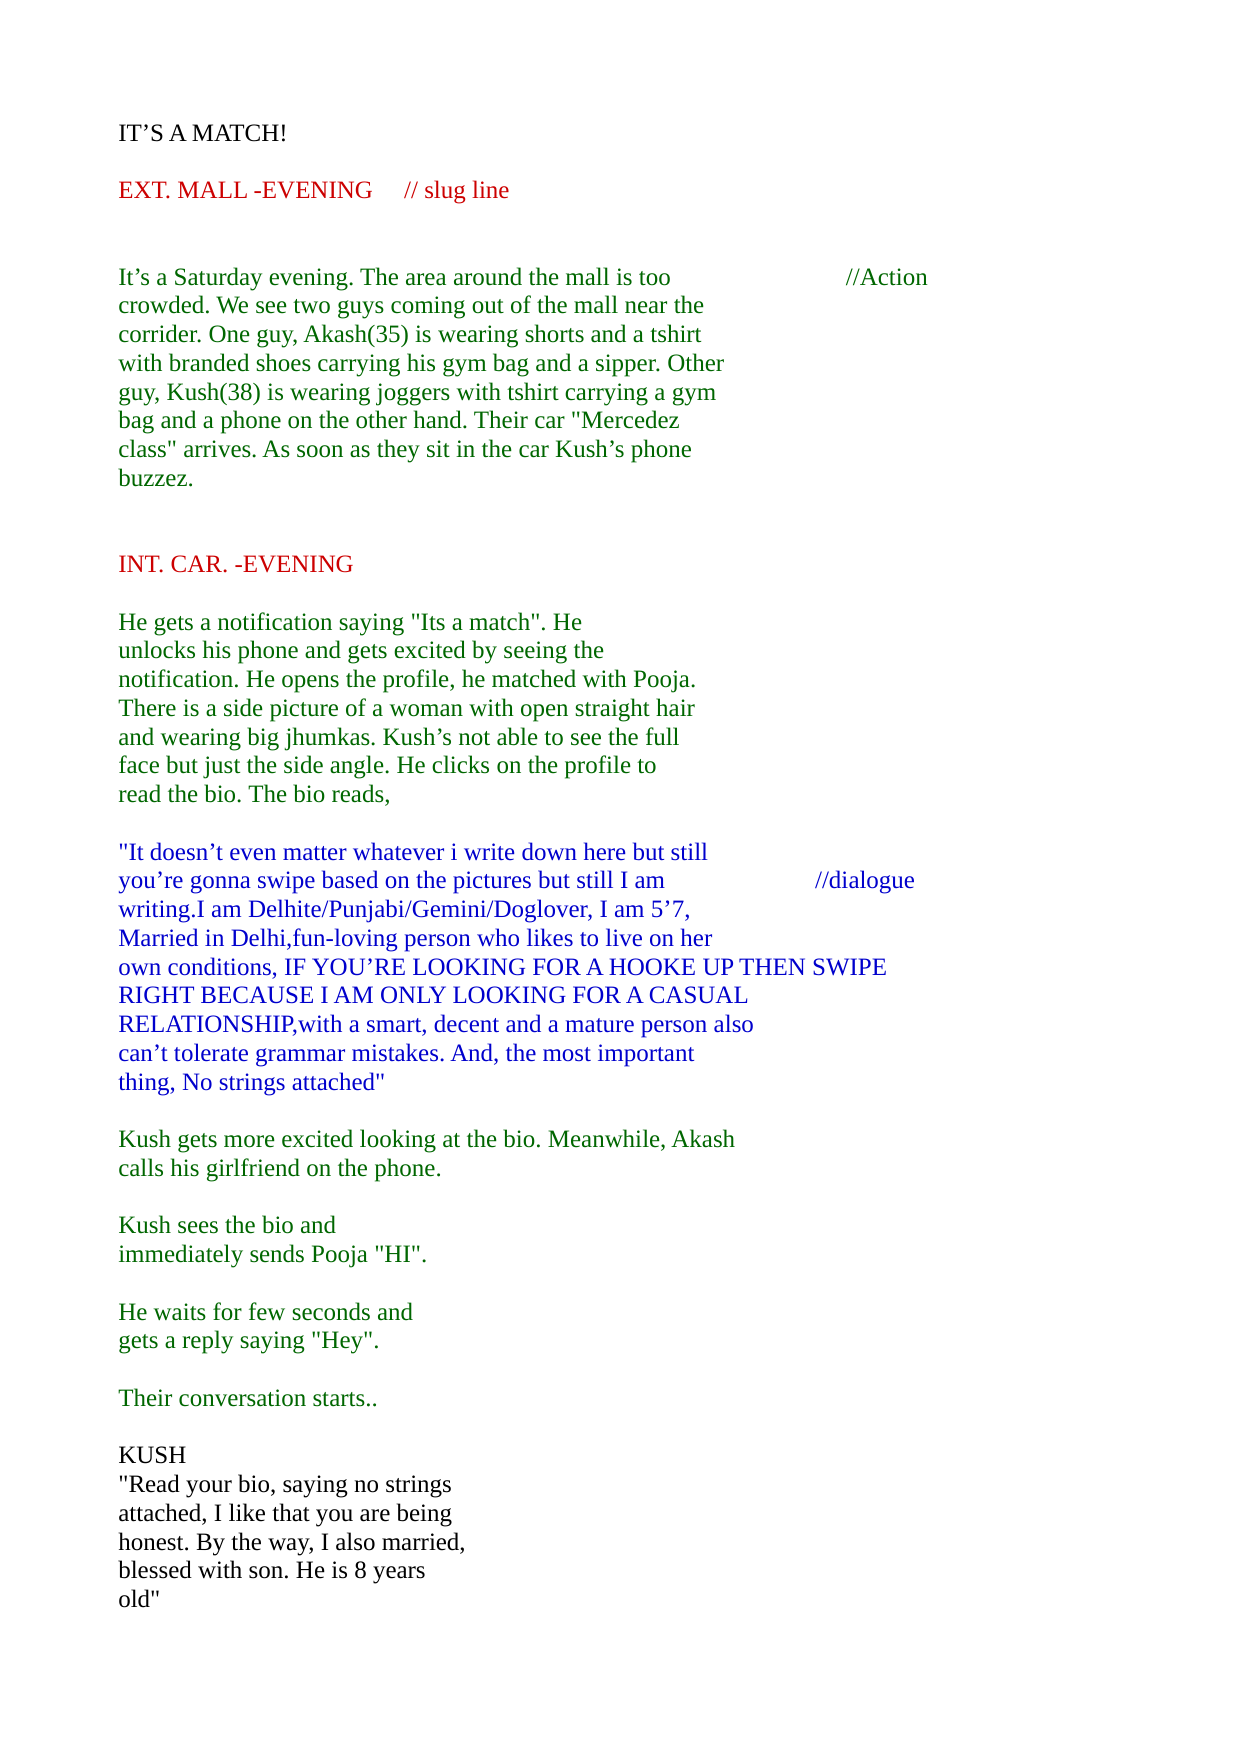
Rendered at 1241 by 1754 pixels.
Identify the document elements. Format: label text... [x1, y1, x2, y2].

text It’s a Saturday evening. The area around the mall is too //Action [118, 262, 1122, 291]
text guy, Kush(38) is wearing joggers with tshirt carrying a gym [118, 377, 1122, 406]
text Married in Delhi,fun-loving person who likes to live on her [118, 923, 1122, 952]
text EXT. MALL -EVENING // slug line [118, 176, 1122, 204]
text There is a side picture of a woman with open straight hair [118, 693, 1122, 722]
text read the bio. The bio reads, [118, 779, 1122, 808]
text bag and a phone on the other hand. Their car "Mercedez [118, 406, 1122, 434]
text old" [118, 1584, 1122, 1613]
text crowded. We see two guys coming out of the mall near the [118, 291, 1122, 319]
text corrider. One guy, Akash(35) is wearing shorts and a tshirt [118, 319, 1122, 348]
text immediately sends Pooja "HI". [118, 1239, 1122, 1268]
text ­IT’S A MATCH! [118, 118, 1122, 147]
text He gets a notification saying "Its a match". He [118, 607, 1122, 636]
text Kush sees the bio and [118, 1211, 1122, 1239]
text Kush gets more excited looking at the bio. Meanwhile, Akash [118, 1124, 1122, 1153]
text honest. By the way, I also married, [118, 1527, 1122, 1556]
text writing.I am Delhite/Punjabi/Gemini/Doglover, I am 5’7, [118, 894, 1122, 923]
text thing, No strings attached" [118, 1067, 1122, 1096]
text unlocks his phone and gets excited by seeing the [118, 636, 1122, 664]
text with branded shoes carrying his gym bag and a sipper. Other [118, 348, 1122, 377]
text notification. He opens the profile, he matched with Pooja. [118, 664, 1122, 693]
text RELATIONSHIP,with a smart, decent and a mature person also [118, 1009, 1122, 1038]
text INT. CAR. -EVENING [118, 549, 1122, 578]
text face but just the side angle. He clicks on the profile to [118, 751, 1122, 779]
text attached, I like that you are being [118, 1498, 1122, 1527]
text Their conversation starts.. [118, 1383, 1122, 1412]
text "It doesn’t even matter whatever i write down here but still [118, 837, 1122, 866]
text class" arrives. As soon as they sit in the car Kush’s phone [118, 434, 1122, 463]
text He waits for few seconds and [118, 1297, 1122, 1326]
text KUSH [118, 1441, 1122, 1469]
text can’t tolerate grammar mistakes. And, the most important [118, 1038, 1122, 1067]
text gets a reply saying "Hey". [118, 1326, 1122, 1354]
text own conditions, IF YOU’RE LOOKING FOR A HOOKE UP THEN SWIPE [118, 952, 1122, 981]
text calls his girlfriend on the phone. [118, 1153, 1122, 1182]
text RIGHT BECAUSE I AM ONLY LOOKING FOR A CASUAL [118, 981, 1122, 1009]
text and wearing big jhumkas. Kush’s not able to see the full [118, 722, 1122, 751]
text "Read your bio, saying no strings [118, 1469, 1122, 1498]
text buzzez. [118, 463, 1122, 492]
text you’re gonna swipe based on the pictures but still I am //dialogue [118, 866, 1122, 894]
text blessed with son. He is 8 years [118, 1556, 1122, 1584]
